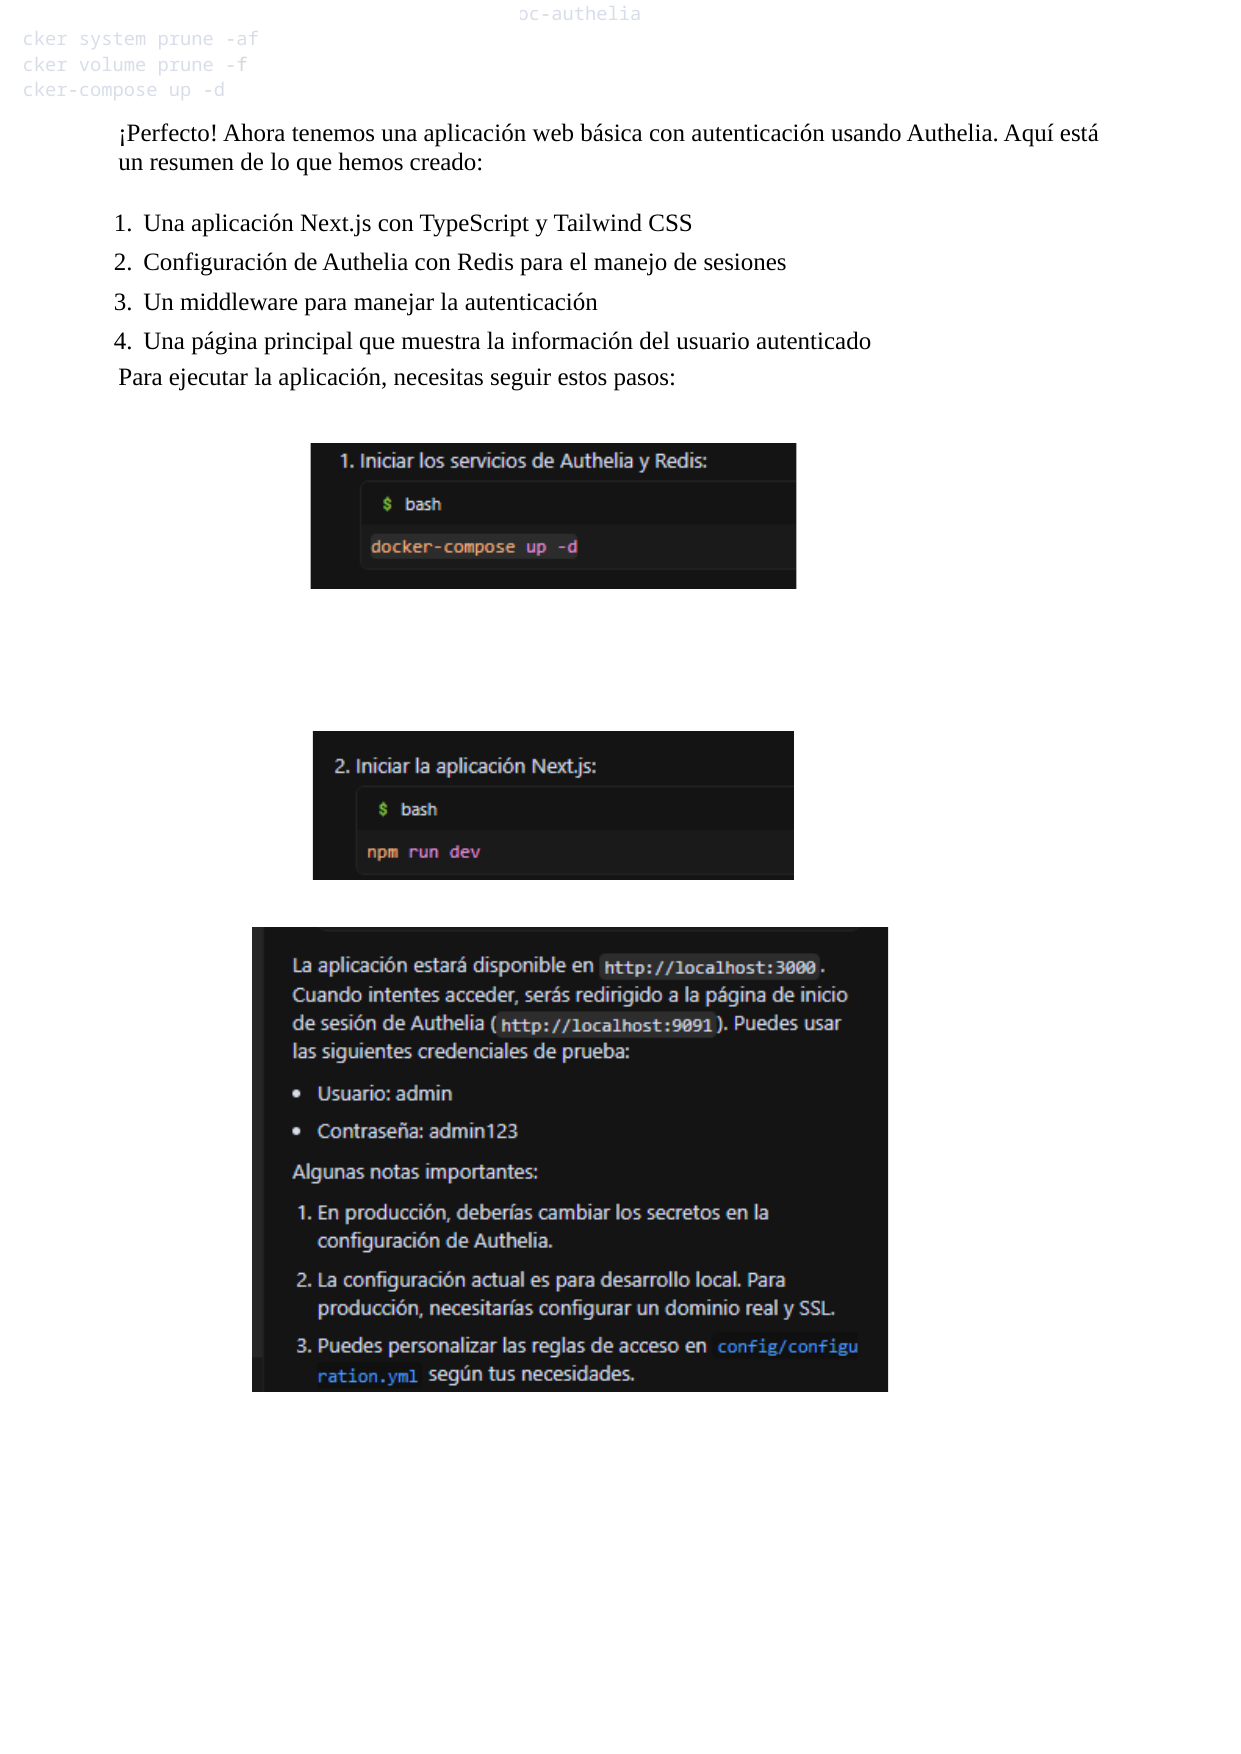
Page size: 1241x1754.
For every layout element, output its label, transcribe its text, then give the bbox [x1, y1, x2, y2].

text Para ejecutar la aplicación, necesitas seguir estos pasos: [118, 362, 1122, 391]
text docker volume prune -f [22, 51, 650, 77]
text docker system prune -af [22, 26, 650, 51]
text docker-compose up -d [22, 77, 650, 102]
text ¡Perfecto! Ahora tenemos una aplicación web básica con autenticación usando Authelia. Aquí está un resumen de lo que hemos creado: [118, 118, 1122, 176]
list Una aplicación Next.js con TypeScript y Tailwind CSS [118, 208, 1122, 237]
picture [252, 927, 889, 1392]
list Configuración de Authelia con Redis para el manejo de sesiones [118, 247, 1122, 276]
picture [312, 731, 794, 880]
picture [310, 443, 797, 589]
list Un middleware para manejar la autenticación [118, 287, 1122, 316]
list Una página principal que muestra la información del usuario autenticado [118, 326, 1122, 355]
text cd C:\Users\Julio\OneDrive\Documentos\BIGGER\poc-authelia [520, 0, 650, 26]
